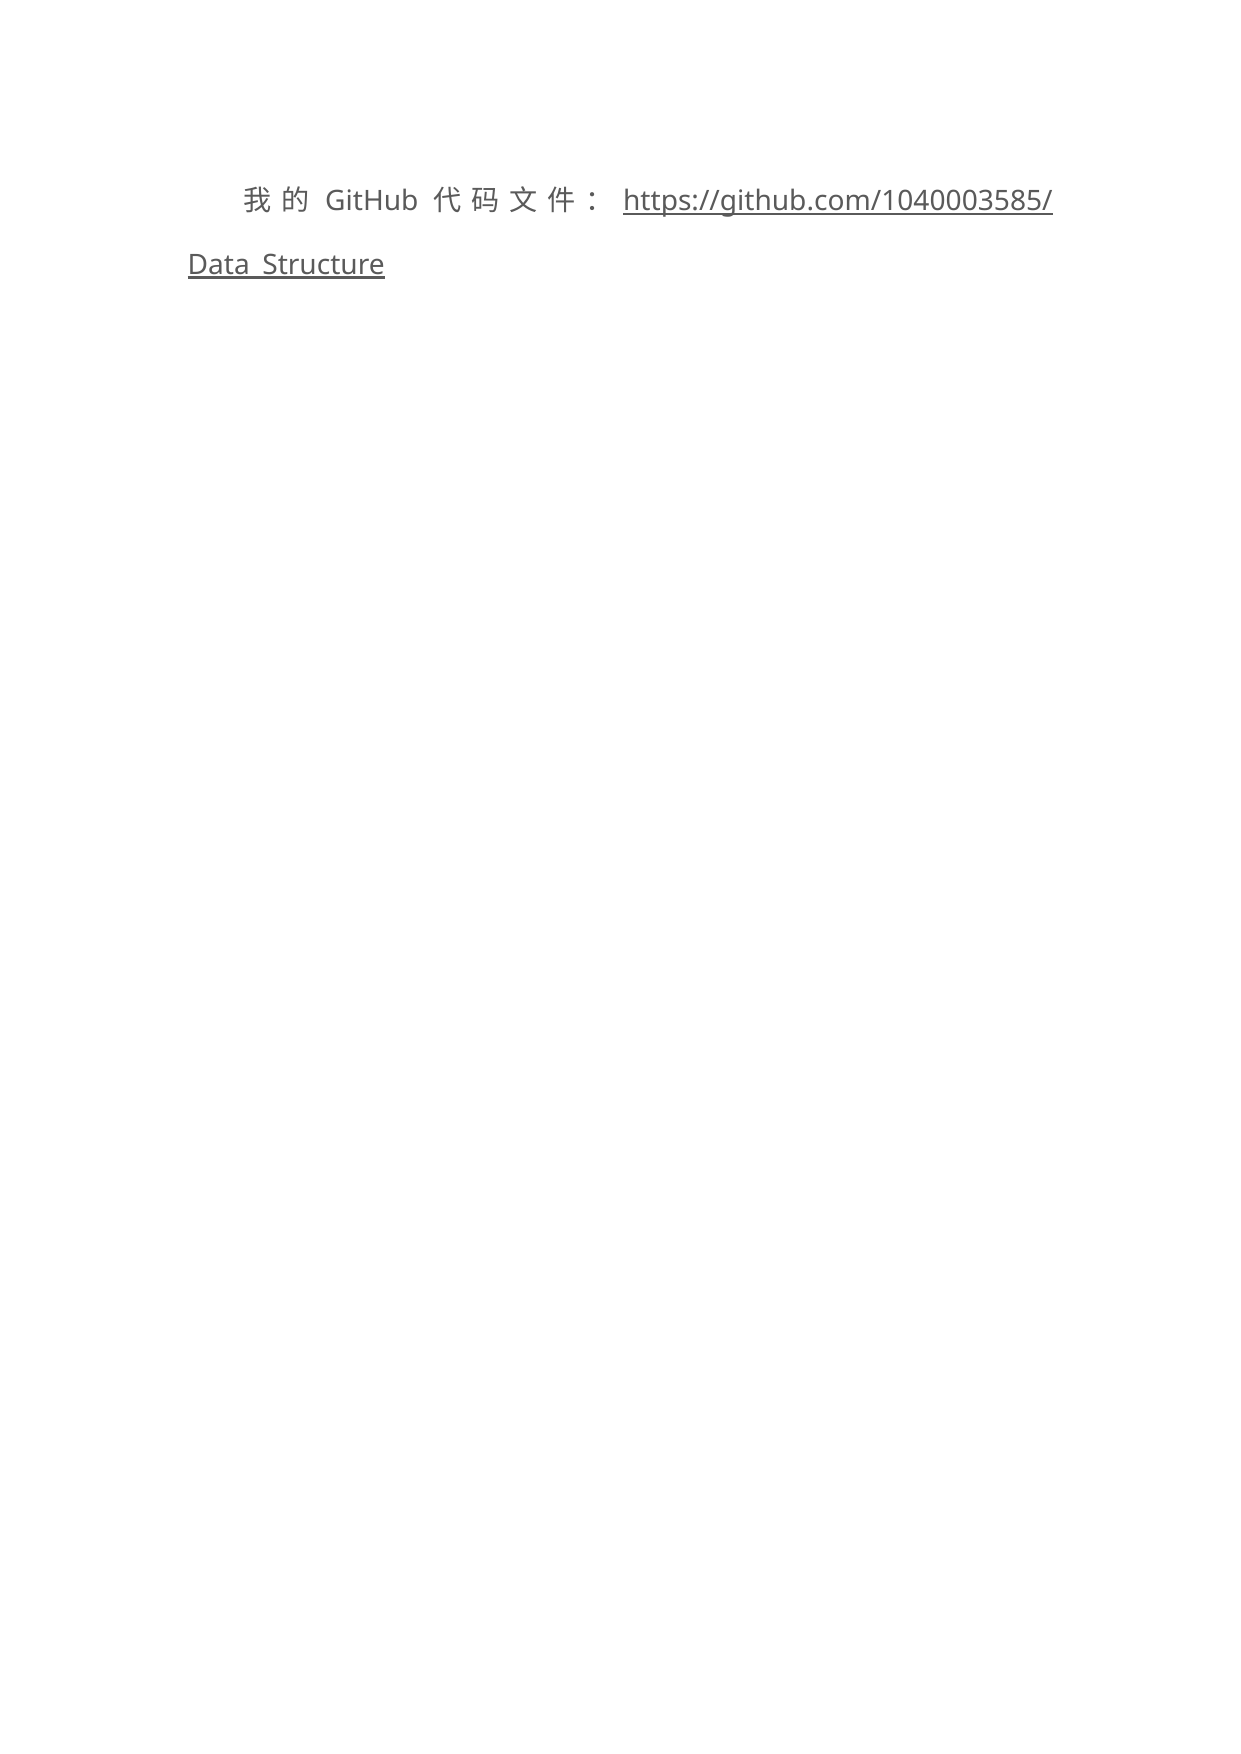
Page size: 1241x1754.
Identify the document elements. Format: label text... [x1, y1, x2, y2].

text 我的GitHub代码文件：https://github.com/1040003585/Data_Structure [187, 162, 1053, 292]
